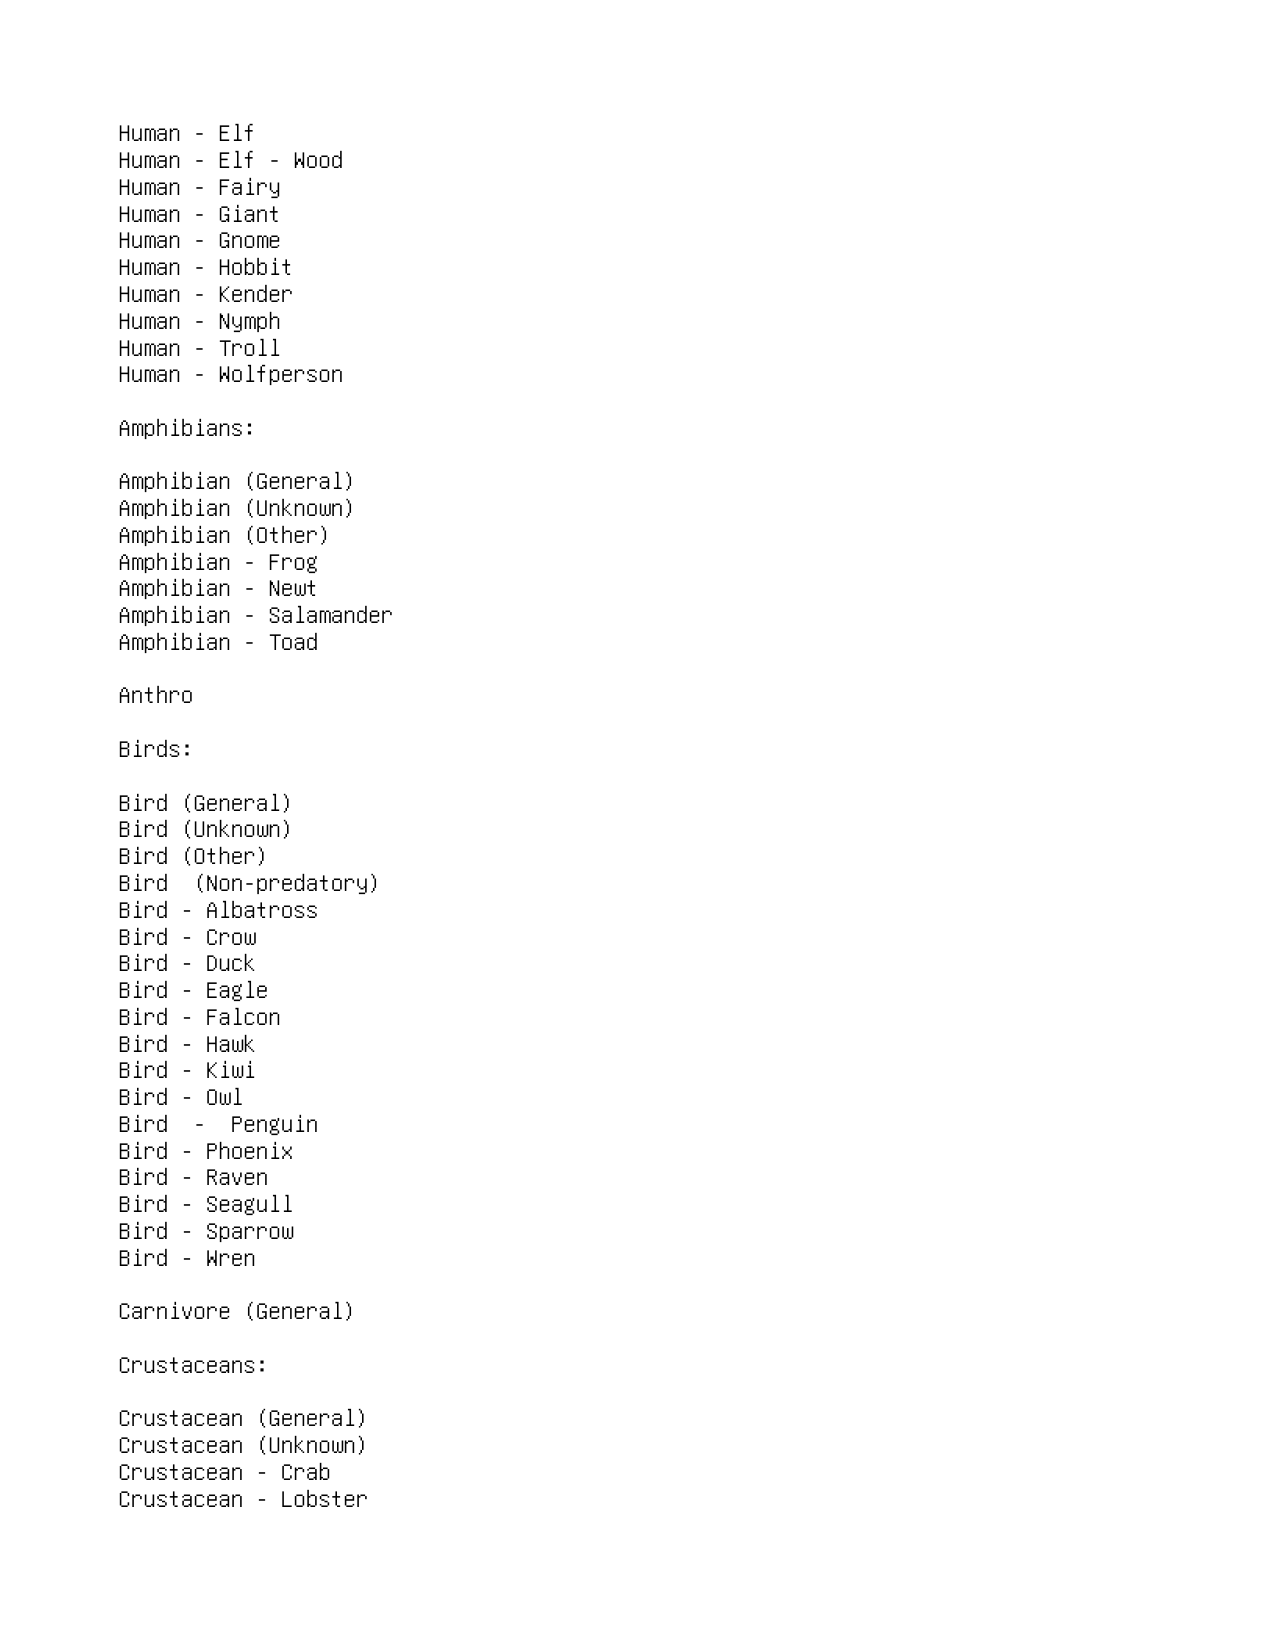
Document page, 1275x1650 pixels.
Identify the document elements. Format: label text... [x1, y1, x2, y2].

text Bird - Seagull [118, 1189, 1157, 1216]
text Amphibian (General) [118, 466, 1157, 493]
text Anthro [118, 680, 1157, 707]
text Crustacean - Crab [118, 1457, 1157, 1483]
text Crustacean (Unknown) [118, 1430, 1157, 1457]
text Amphibian - Frog [118, 546, 1157, 573]
text Bird - Sparrow [118, 1216, 1157, 1242]
text Bird - Kiwi [118, 1055, 1157, 1082]
text Amphibians: [118, 413, 1157, 439]
text Human - Giant [118, 198, 1157, 225]
text Bird - Hawk [118, 1028, 1157, 1055]
text Human - Hobbit [118, 252, 1157, 279]
text Bird (Non-predatory) [118, 868, 1157, 894]
text Amphibian - Newt [118, 573, 1157, 600]
text Bird - Falcon [118, 1002, 1157, 1028]
text Bird - Penguin [118, 1109, 1157, 1135]
text Bird (Other) [118, 841, 1157, 868]
text Amphibian - Salamander [118, 600, 1157, 627]
text Amphibian (Unknown) [118, 493, 1157, 520]
text Bird - Wren [118, 1242, 1157, 1269]
text Bird - Duck [118, 948, 1157, 975]
text Bird - Crow [118, 921, 1157, 948]
text Human - Elf [118, 118, 1157, 145]
text Bird - Albatross [118, 894, 1157, 921]
text Carnivore (General) [118, 1296, 1157, 1323]
text Bird (Unknown) [118, 814, 1157, 841]
text Crustacean (General) [118, 1403, 1157, 1430]
text Human - Nymph [118, 306, 1157, 332]
text Human - Fairy [118, 172, 1157, 198]
text Human - Gnome [118, 225, 1157, 252]
text Birds: [118, 734, 1157, 761]
text Human - Elf - Wood [118, 145, 1157, 172]
text Crustacean - Lobster [118, 1483, 1157, 1510]
text Crustaceans: [118, 1349, 1157, 1376]
text Bird - Owl [118, 1082, 1157, 1109]
text Bird (General) [118, 787, 1157, 814]
text Bird - Eagle [118, 975, 1157, 1002]
text Human - Troll [118, 332, 1157, 359]
text Human - Kender [118, 279, 1157, 306]
text Amphibian (Other) [118, 520, 1157, 546]
text Bird - Phoenix [118, 1135, 1157, 1162]
text Bird - Raven [118, 1162, 1157, 1189]
text Human - Wolfperson [118, 359, 1157, 386]
text Amphibian - Toad [118, 627, 1157, 653]
